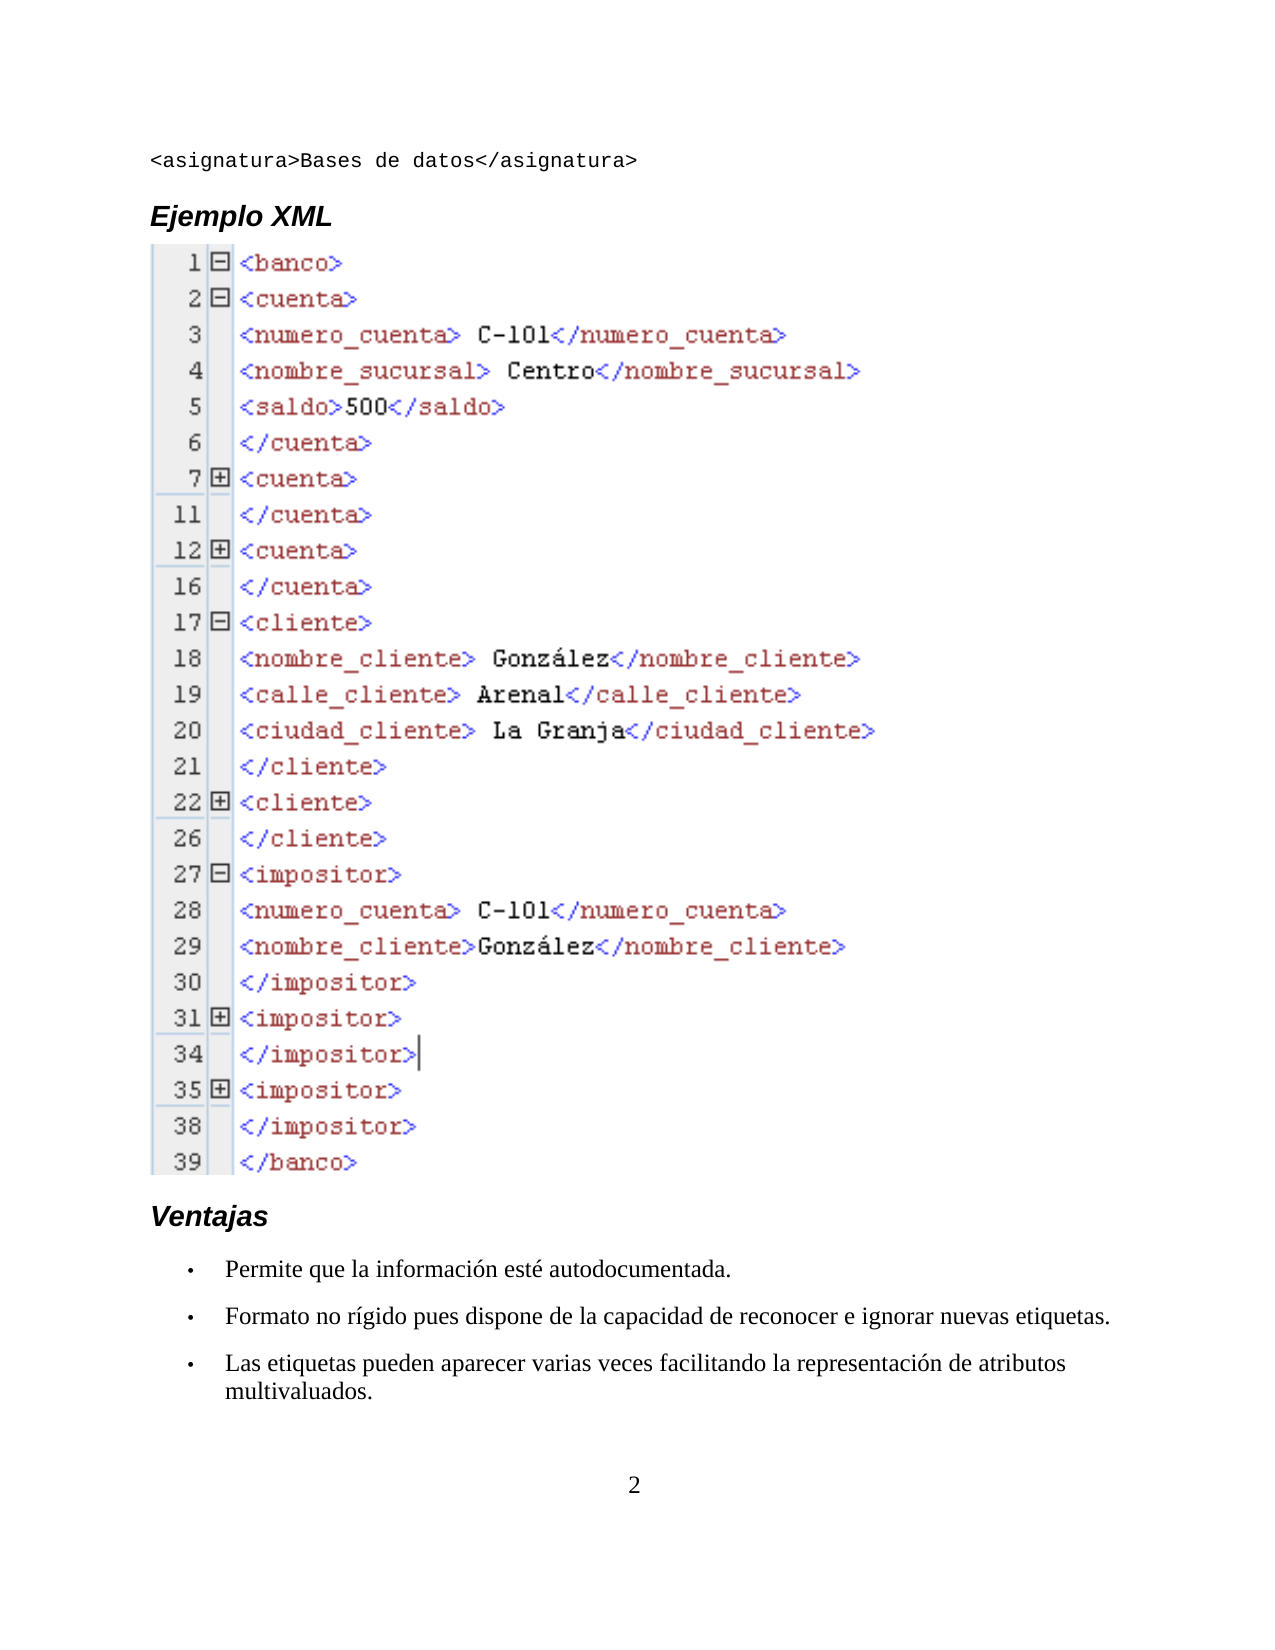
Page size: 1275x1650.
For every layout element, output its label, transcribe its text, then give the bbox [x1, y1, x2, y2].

subtitle Ventajas [150, 1199, 1125, 1233]
subtitle Ejemplo XML [150, 199, 1125, 232]
text <asignatura>Bases de datos</asignatura> [150, 150, 1125, 174]
picture [150, 244, 890, 1175]
list Formato no rígido pues dispone de la capacidad de reconocer e ignorar nuevas etiquetas. [187, 1301, 1125, 1330]
list Las etiquetas pueden aparecer varias veces facilitando la representación de atributos multivaluados. [187, 1348, 1125, 1405]
list Permite que la información esté autodocumentada. [187, 1254, 1125, 1283]
